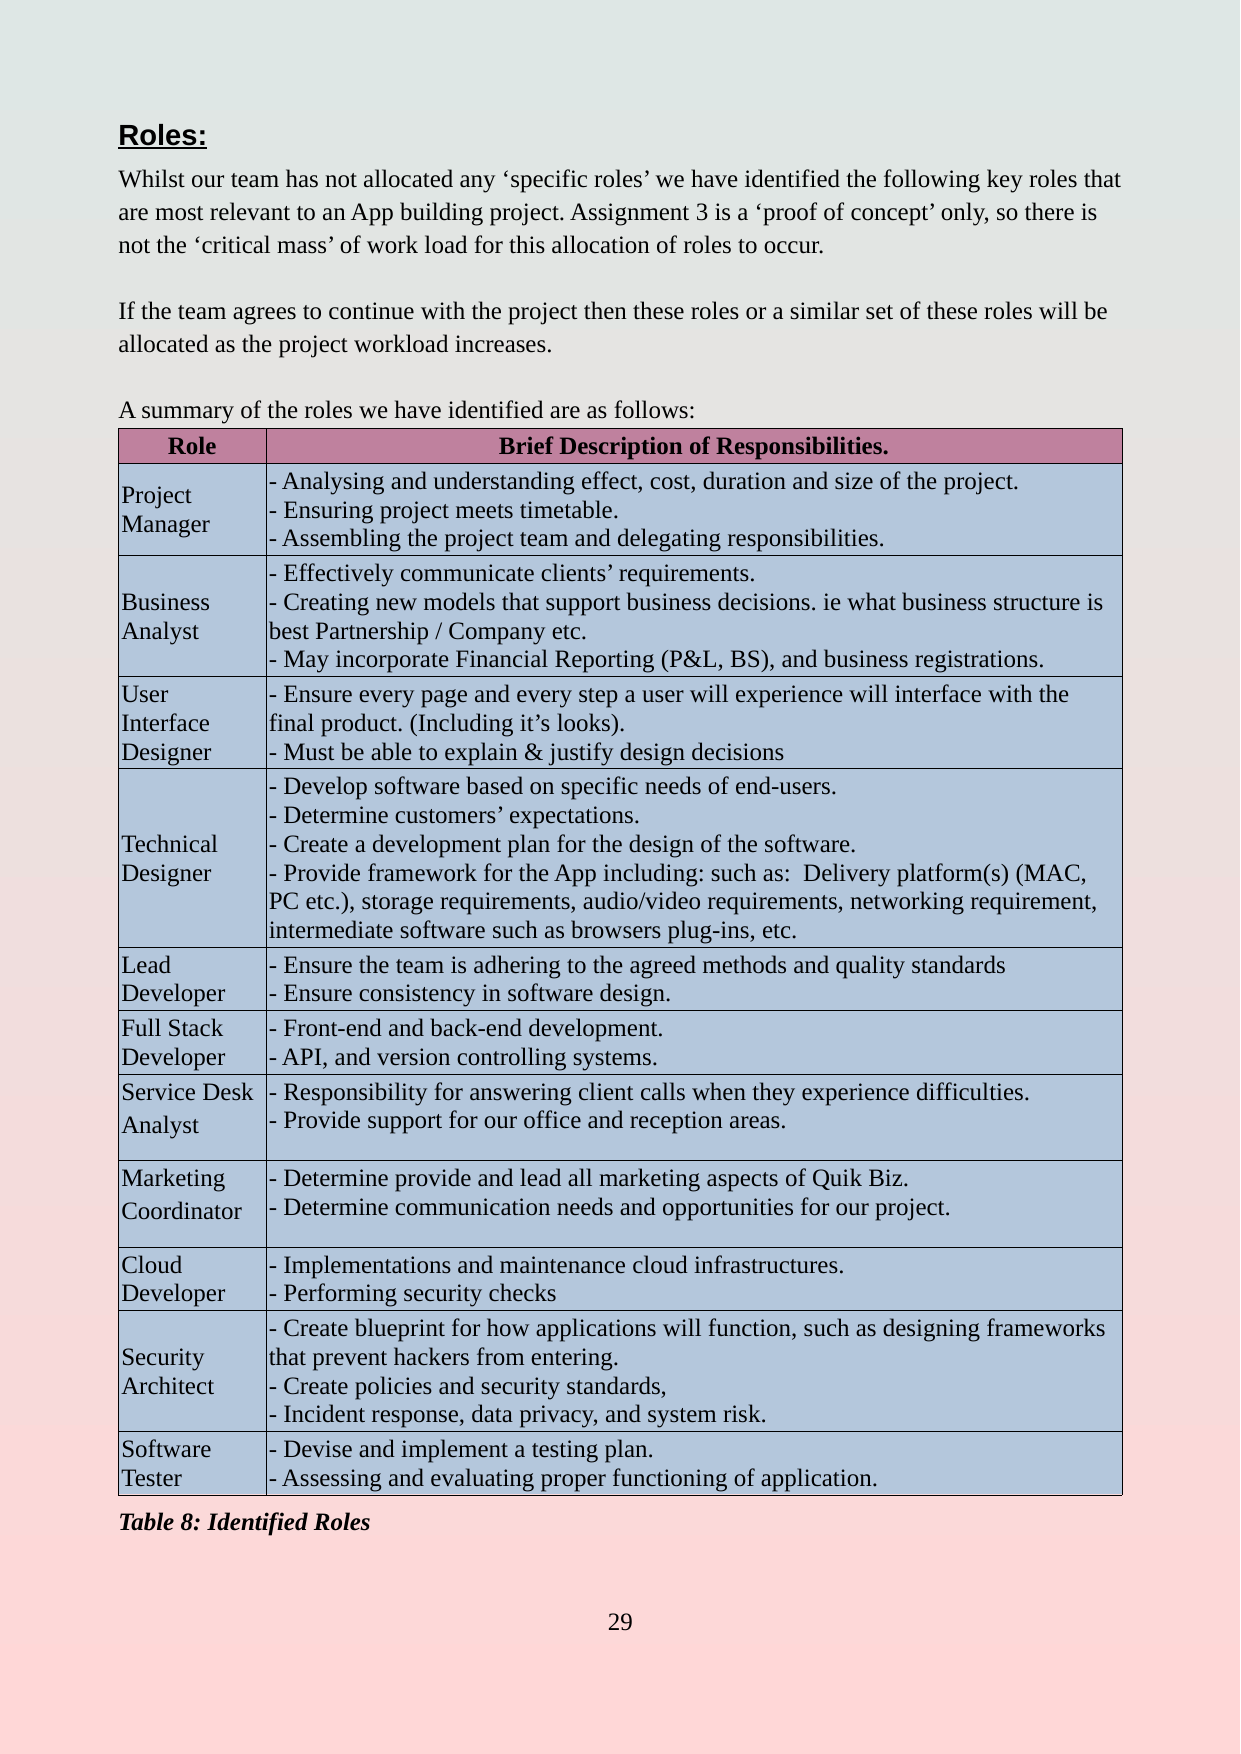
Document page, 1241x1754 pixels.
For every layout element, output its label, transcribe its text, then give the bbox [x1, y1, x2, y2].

table_cell - Create blueprint for how applications will function, such as designing frameworks that prevent hackers from entering. - Create policies and security standards, - Incident response, data privacy, and system risk. [267, 1311, 1122, 1431]
table_cell - Develop software based on specific needs of end-users. - Determine customers’ expectations. - Create a development plan for the design of the software. - Provide framework for the App including: such as: Delivery platform(s) (MAC, PC etc.), storage requirements, audio/video requirements, networking requirement, intermediate software such as browsers plug-ins, etc. [267, 769, 1122, 947]
table_cell Software Tester [119, 1432, 266, 1494]
table_cell Lead Developer [119, 948, 266, 1010]
text If the team agrees to continue with the project then these roles or a similar set of these roles will be allocated as the project workload increases. [118, 296, 1122, 358]
table_header Brief Description of Responsibilities. [267, 429, 1122, 463]
table_cell - Effectively communicate clients’ requirements. - Creating new models that support business decisions. ie what business structure is best Partnership / Company etc. - May incorporate Financial Reporting (P&L, BS), and business registrations. [267, 556, 1122, 676]
table_cell Marketing Coordinator [119, 1161, 266, 1247]
table_cell - Devise and implement a testing plan. - Assessing and evaluating proper functioning of application. [267, 1432, 1122, 1494]
text Whilst our team has not allocated any ‘specific roles’ we have identified the following key roles that are most relevant to an App building project. Assignment 3 is a ‘proof of concept’ only, so there is not the ‘critical mass’ of work load for this allocation of roles to occur. [118, 164, 1122, 259]
table_cell Cloud Developer [119, 1248, 266, 1310]
table_cell - Analysing and understanding effect, cost, duration and size of the project. - Ensuring project meets timetable. - Assembling the project team and delegating responsibilities. [267, 464, 1122, 555]
table_cell - Ensure the team is adhering to the agreed methods and quality standards - Ensure consistency in software design. [267, 948, 1122, 1010]
text Table 8: Identified Roles [118, 1507, 1122, 1536]
table_cell Project Manager [119, 464, 266, 555]
table_cell Security Architect [119, 1311, 266, 1431]
table_cell Full Stack Developer [119, 1011, 266, 1074]
table_cell User Interface Designer [119, 677, 266, 768]
table_cell Service Desk Analyst [119, 1075, 266, 1160]
table_cell - Determine provide and lead all marketing aspects of Quik Biz. - Determine communication needs and opportunities for our project. [267, 1161, 1122, 1247]
table_cell - Front-end and back-end development. - API, and version controlling systems. [267, 1011, 1122, 1074]
table_cell - Implementations and maintenance cloud infrastructures. - Performing security checks [267, 1248, 1122, 1310]
table_cell Technical Designer [119, 769, 266, 947]
text A summary of the roles we have identified are as follows: [118, 395, 1122, 424]
table_cell - Responsibility for answering client calls when they experience difficulties. - Provide support for our office and reception areas. [267, 1075, 1122, 1160]
subtitle Roles: [118, 118, 1122, 152]
table_cell Business Analyst [119, 556, 266, 676]
table_cell - Ensure every page and every step a user will experience will interface with the final product. (Including it’s looks). - Must be able to explain & justify design decisions [267, 677, 1122, 768]
table_header Role [119, 429, 266, 463]
